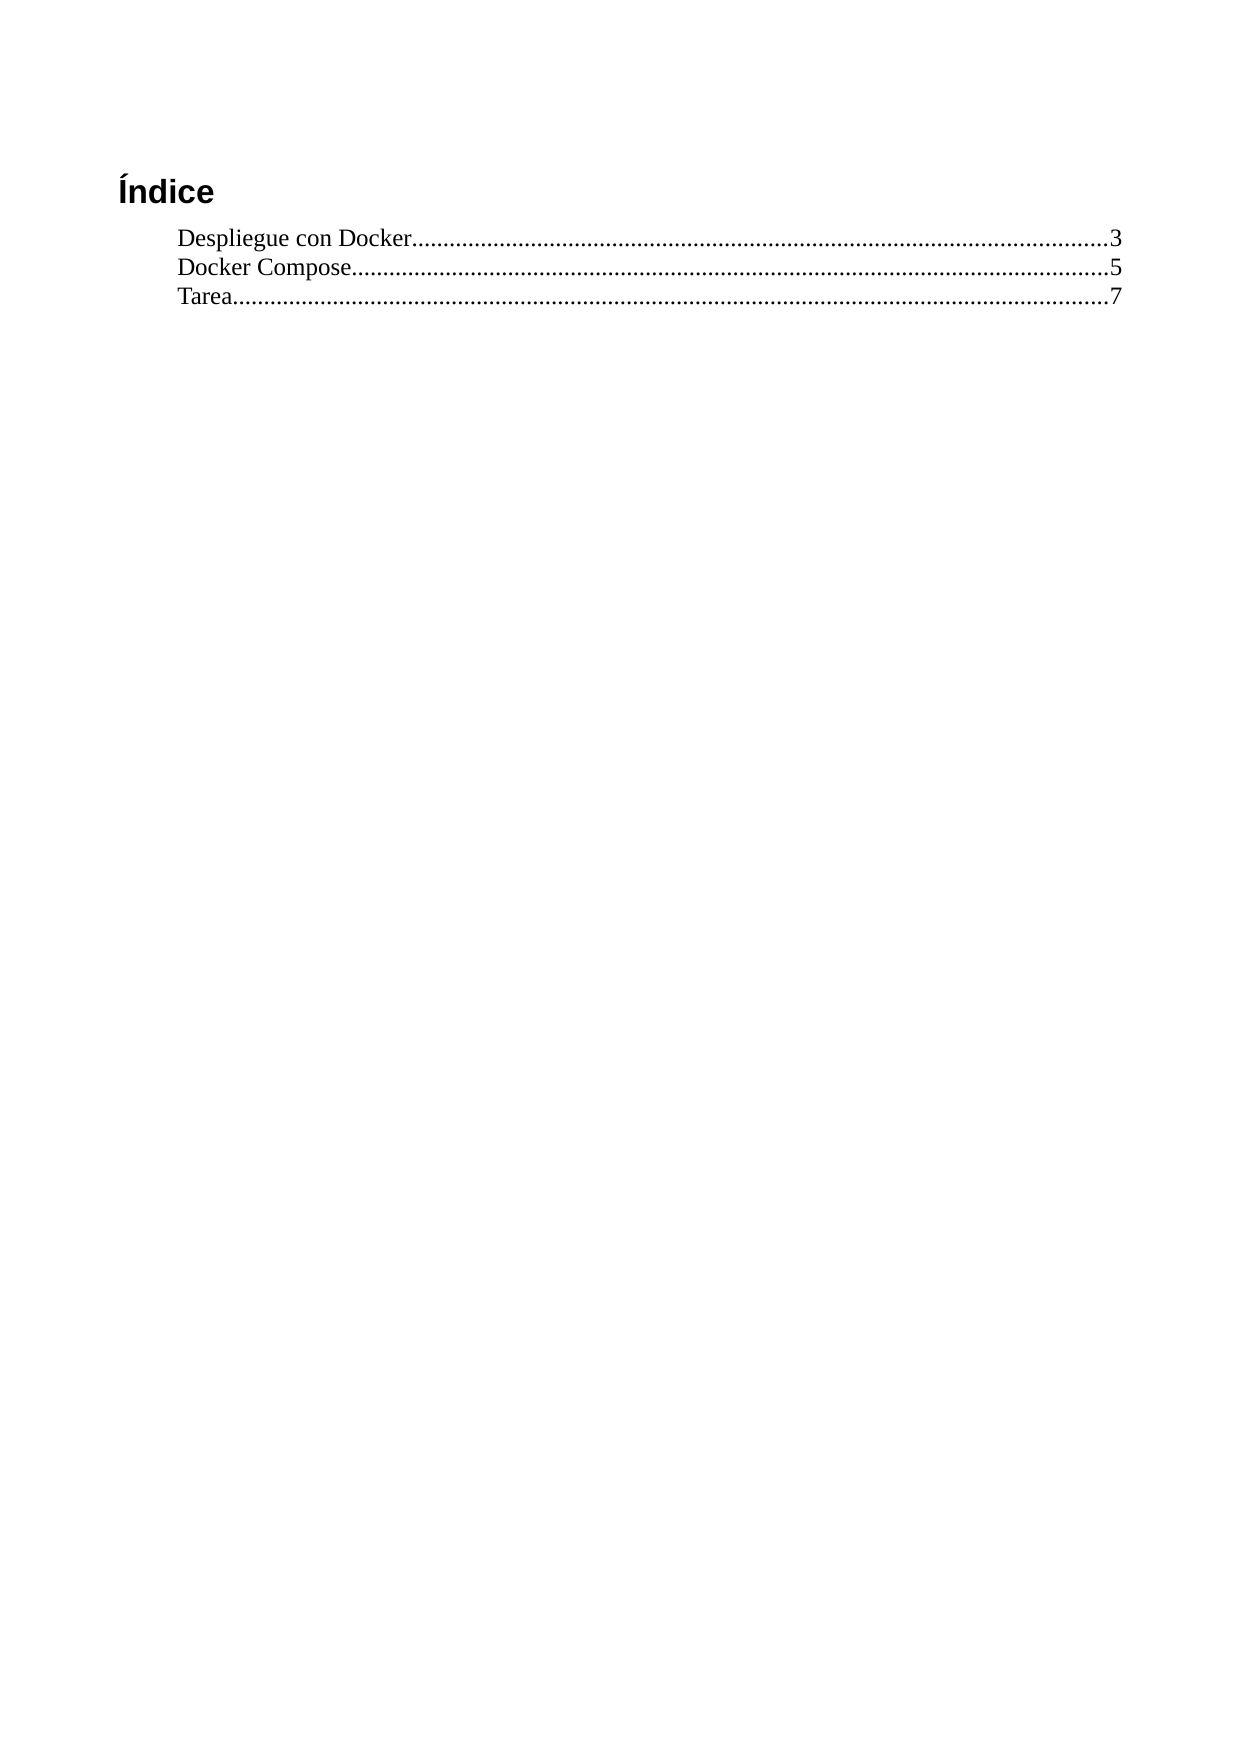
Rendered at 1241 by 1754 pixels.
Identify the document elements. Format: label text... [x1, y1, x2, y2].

text Tarea 7 [177, 281, 1122, 310]
subtitle Índice [118, 173, 1122, 211]
text Despliegue con Docker 3 [177, 223, 1122, 252]
text Docker Compose 5 [177, 252, 1122, 281]
